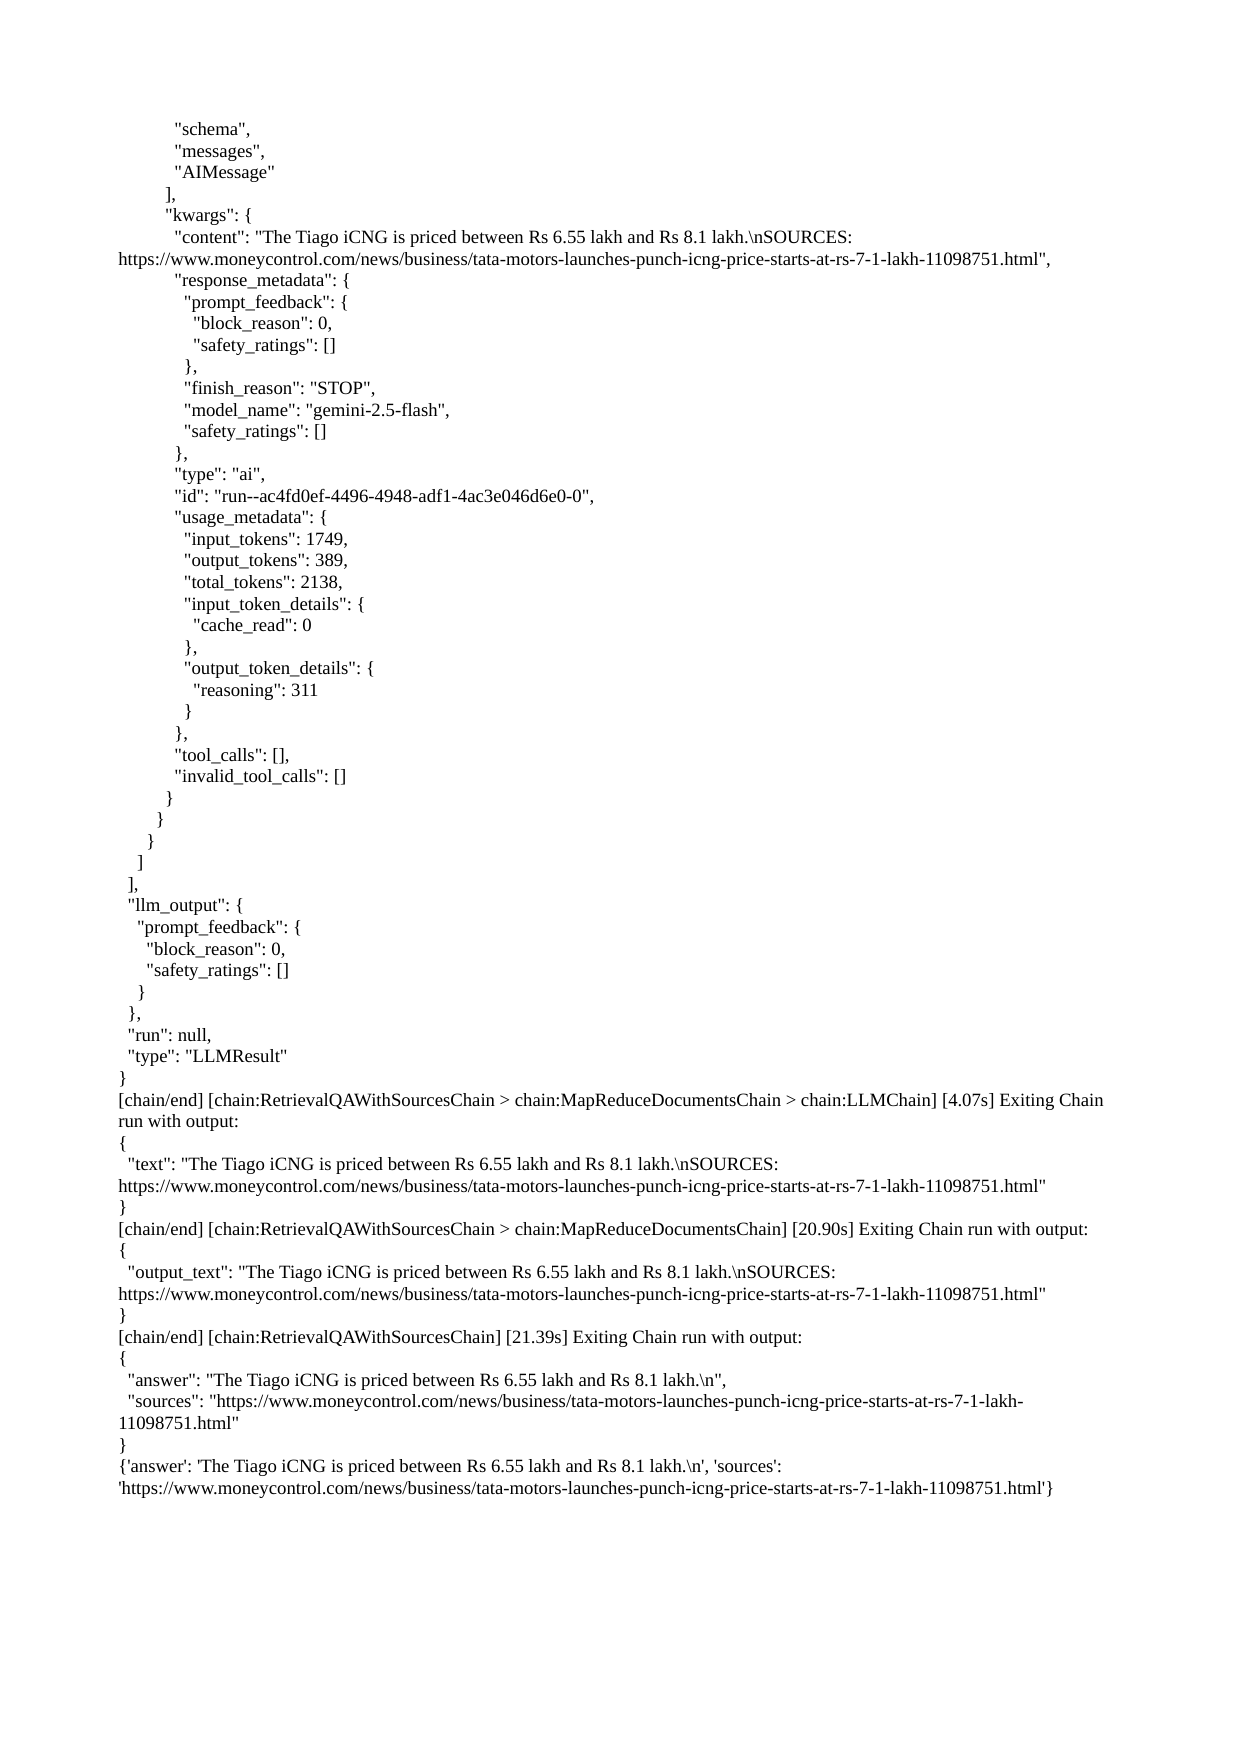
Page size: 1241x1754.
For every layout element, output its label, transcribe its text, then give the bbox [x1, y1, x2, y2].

text } [118, 830, 1122, 851]
text [chain/end] [chain:RetrievalQAWithSourcesChain > chain:MapReduceDocumentsChain] [20.90s] Exiting Chain run with output: [118, 1218, 1122, 1239]
text "type": "LLMResult" [118, 1045, 1122, 1067]
text } [118, 981, 1122, 1002]
text } [118, 1304, 1122, 1326]
text }, [118, 1002, 1122, 1024]
text "cache_read": 0 [118, 614, 1122, 636]
text "text": "The Tiago iCNG is priced between Rs 6.55 lakh and Rs 8.1 lakh.\nSOURCES: https://www.moneycontrol.com/news/business/tata-motors-launches-punch-icng-price-starts-at-rs-7-1-lakh-11098751.html" [118, 1153, 1122, 1196]
text "content": "The Tiago iCNG is priced between Rs 6.55 lakh and Rs 8.1 lakh.\nSOURCES: https://www.moneycontrol.com/news/business/tata-motors-launches-punch-icng-price-starts-at-rs-7-1-lakh-11098751.html", [118, 226, 1122, 269]
text [chain/end] [chain:RetrievalQAWithSourcesChain > chain:MapReduceDocumentsChain > chain:LLMChain] [4.07s] Exiting Chain run with output: [118, 1088, 1122, 1132]
text "output_token_details": { [118, 657, 1122, 679]
text ], [118, 183, 1122, 204]
text "safety_ratings": [] [118, 334, 1122, 355]
text "response_metadata": { [118, 269, 1122, 291]
text } [118, 808, 1122, 830]
text [chain/end] [chain:RetrievalQAWithSourcesChain] [21.39s] Exiting Chain run with output: [118, 1326, 1122, 1347]
text "tool_calls": [], [118, 743, 1122, 765]
text } [118, 1196, 1122, 1218]
text } [118, 787, 1122, 808]
text }, [118, 722, 1122, 743]
text ] [118, 851, 1122, 873]
text "id": "run--ac4fd0ef-4496-4948-adf1-4ac3e046d6e0-0", [118, 485, 1122, 506]
text "prompt_feedback": { [118, 291, 1122, 312]
text "type": "ai", [118, 463, 1122, 485]
text "schema", [118, 118, 1122, 140]
text "output_tokens": 389, [118, 549, 1122, 571]
text "run": null, [118, 1024, 1122, 1045]
text "sources": "https://www.moneycontrol.com/news/business/tata-motors-launches-punch-icng-price-starts-at-rs-7-1-lakh-11098751.html" [118, 1390, 1122, 1433]
text "messages", [118, 140, 1122, 161]
text "answer": "The Tiago iCNG is priced between Rs 6.55 lakh and Rs 8.1 lakh.\n", [118, 1369, 1122, 1390]
text "input_token_details": { [118, 592, 1122, 614]
text "llm_output": { [118, 894, 1122, 916]
text "model_name": "gemini-2.5-flash", [118, 398, 1122, 420]
text } [118, 700, 1122, 722]
text }, [118, 442, 1122, 463]
text ], [118, 873, 1122, 894]
text {'answer': 'The Tiago iCNG is priced between Rs 6.55 lakh and Rs 8.1 lakh.\n', 'sources': 'https://www.moneycontrol.com/news/business/tata-motors-launches-punch-icng-price-starts-at-rs-7-1-lakh-11098751.html'} [118, 1455, 1122, 1498]
text "reasoning": 311 [118, 679, 1122, 700]
text { [118, 1347, 1122, 1369]
text } [118, 1433, 1122, 1455]
text "safety_ratings": [] [118, 420, 1122, 442]
text "finish_reason": "STOP", [118, 377, 1122, 398]
text "total_tokens": 2138, [118, 571, 1122, 592]
text "safety_ratings": [] [118, 959, 1122, 981]
text } [118, 1067, 1122, 1088]
text "AIMessage" [118, 161, 1122, 183]
text "usage_metadata": { [118, 506, 1122, 528]
text { [118, 1239, 1122, 1261]
text }, [118, 355, 1122, 377]
text "input_tokens": 1749, [118, 528, 1122, 549]
text }, [118, 636, 1122, 657]
text "output_text": "The Tiago iCNG is priced between Rs 6.55 lakh and Rs 8.1 lakh.\nSOURCES: https://www.moneycontrol.com/news/business/tata-motors-launches-punch-icng-price-starts-at-rs-7-1-lakh-11098751.html" [118, 1261, 1122, 1304]
text "kwargs": { [118, 204, 1122, 226]
text "invalid_tool_calls": [] [118, 765, 1122, 787]
text "prompt_feedback": { [118, 916, 1122, 937]
text { [118, 1132, 1122, 1153]
text "block_reason": 0, [118, 312, 1122, 334]
text "block_reason": 0, [118, 937, 1122, 959]
